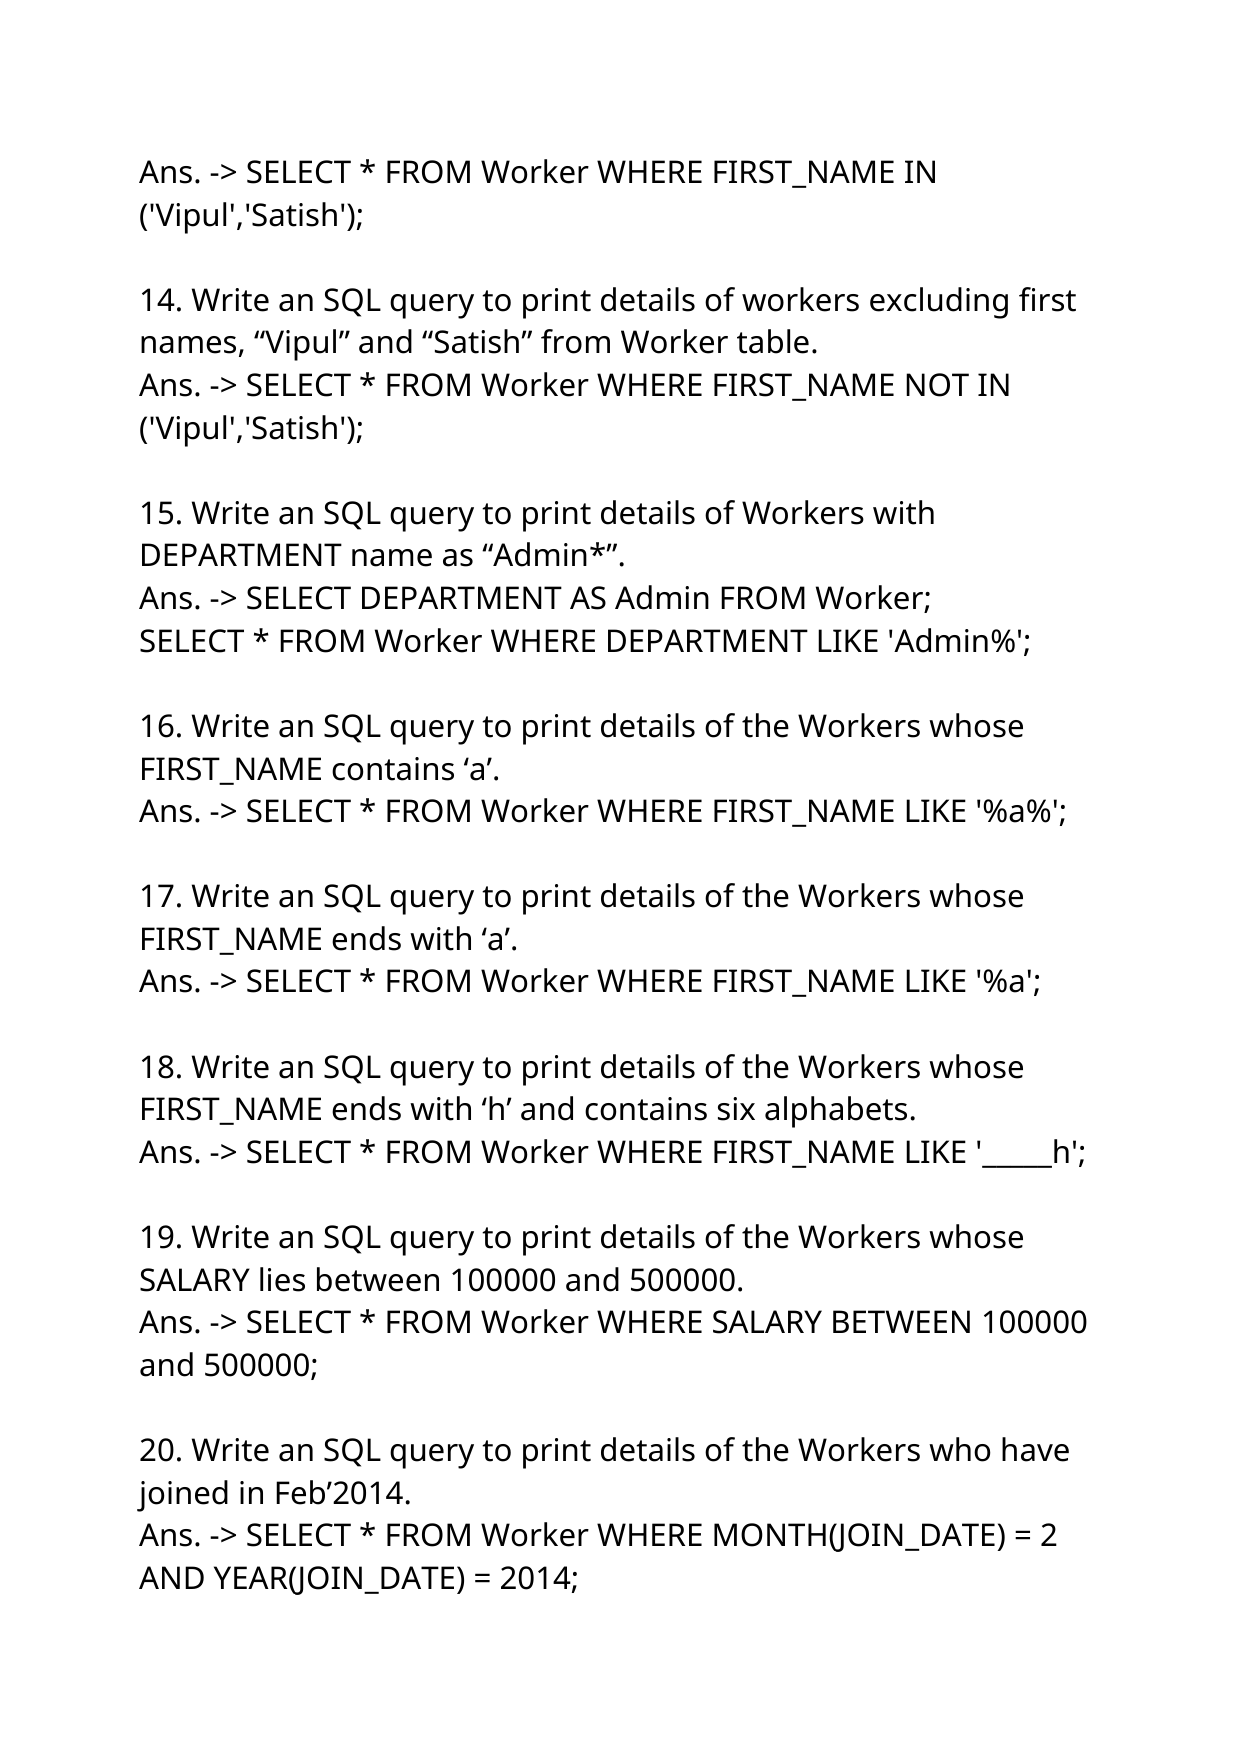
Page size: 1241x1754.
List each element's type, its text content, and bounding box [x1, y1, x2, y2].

text 18. Write an SQL query to print details of the Workers whose FIRST_NAME ends with ‘h’ and contains six alphabets. [139, 1045, 1101, 1130]
text Ans. -> SELECT * FROM Worker WHERE FIRST_NAME IN ('Vipul','Satish'); [139, 150, 1101, 235]
text 14. Write an SQL query to print details of workers excluding first names, “Vipul” and “Satish” from Worker table. [139, 278, 1101, 363]
text Ans. -> SELECT * FROM Worker WHERE FIRST_NAME LIKE '_____h'; [139, 1130, 1101, 1172]
text Ans. -> SELECT * FROM Worker WHERE FIRST_NAME LIKE '%a%'; [139, 789, 1101, 832]
text 19. Write an SQL query to print details of the Workers whose SALARY lies between 100000 and 500000. [139, 1215, 1101, 1300]
text Ans. -> SELECT DEPARTMENT AS Admin FROM Worker; [139, 576, 1101, 619]
text Ans. -> SELECT * FROM Worker WHERE FIRST_NAME NOT IN ('Vipul','Satish'); [139, 363, 1101, 448]
text Ans. -> SELECT * FROM Worker WHERE SALARY BETWEEN 100000 and 500000; [139, 1300, 1101, 1386]
text Ans. -> SELECT * FROM Worker WHERE FIRST_NAME LIKE '%a'; [139, 959, 1101, 1002]
text 20. Write an SQL query to print details of the Workers who have joined in Feb’2014. [139, 1428, 1101, 1513]
text Ans. -> SELECT * FROM Worker WHERE MONTH(JOIN_DATE) = 2 AND YEAR(JOIN_DATE) = 2014; [139, 1513, 1101, 1598]
text 15. Write an SQL query to print details of Workers with DEPARTMENT name as “Admin*”. [139, 491, 1101, 576]
text SELECT * FROM Worker WHERE DEPARTMENT LIKE 'Admin%'; [139, 619, 1101, 661]
text 16. Write an SQL query to print details of the Workers whose FIRST_NAME contains ‘a’. [139, 704, 1101, 789]
text 17. Write an SQL query to print details of the Workers whose FIRST_NAME ends with ‘a’. [139, 874, 1101, 959]
